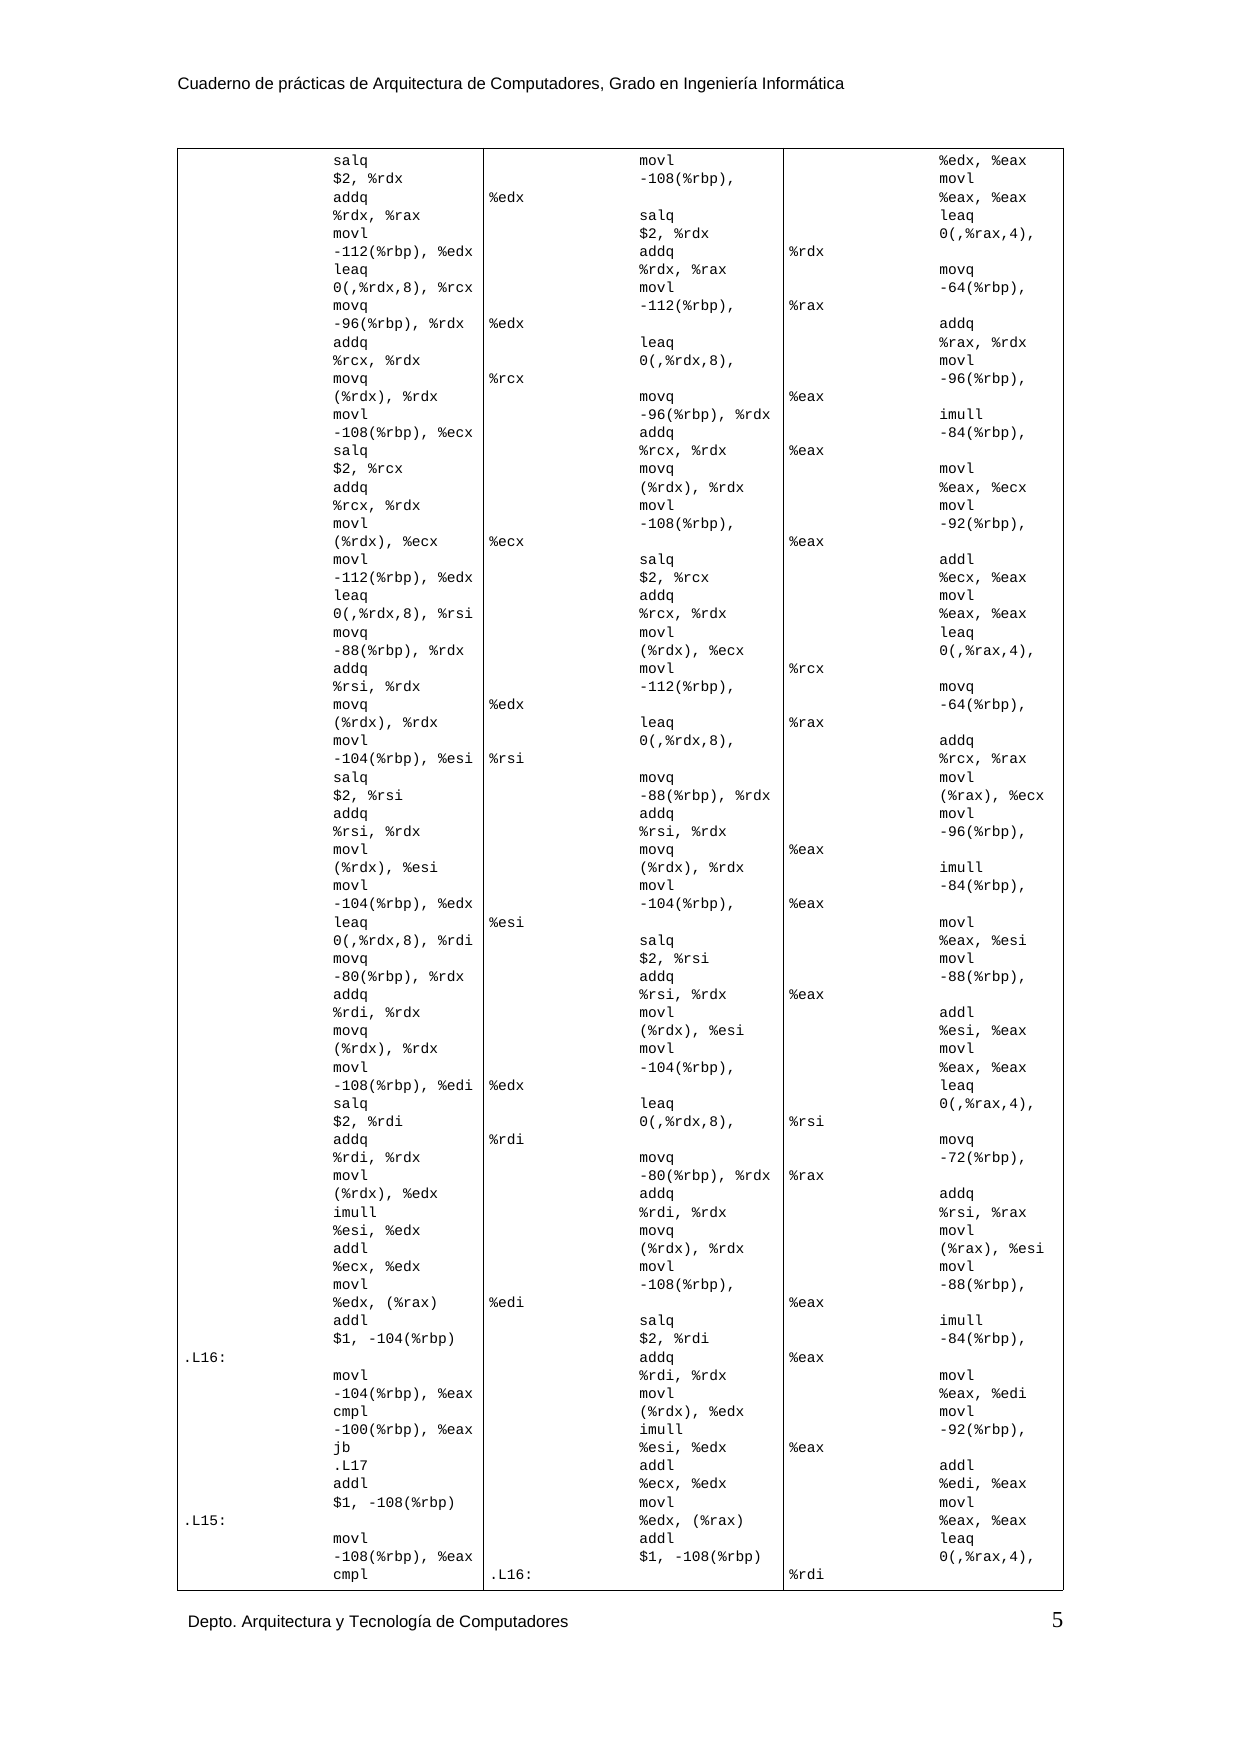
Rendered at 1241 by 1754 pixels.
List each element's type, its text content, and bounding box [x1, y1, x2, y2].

table_cell salq $2, %rdx addq %rdx, %rax movl -112(%rbp), %edx leaq 0(,%rdx,8), %rcx movq -96(%rbp), %rdx addq %rcx, %rdx movq (%rdx), %rdx movl -108(%rbp), %ecx salq $2, %rcx addq %rcx, %rdx movl (%rdx), %ecx movl -112(%rbp), %edx leaq 0(,%rdx,8), %rsi movq -88(%rbp), %rdx addq %rsi, %rdx movq (%rdx), %rdx movl -104(%rbp), %esi salq $2, %rsi addq %rsi, %rdx movl (%rdx), %esi movl -104(%rbp), %edx leaq 0(,%rdx,8), %rdi movq -80(%rbp), %rdx addq %rdi, %rdx movq (%rdx), %rdx movl -108(%rbp), %edi salq $2, %rdi addq %rdi, %rdx movl (%rdx), %edx imull %esi, %edx addl %ecx, %edx movl %edx, (%rax) addl $1, -104(%rbp) .L16: movl -104(%rbp), %eax cmpl -100(%rbp), %eax jb .L17 addl $1, -108(%rbp) .L15: movl -108(%rbp), %eax cmpl [178, 149, 483, 1589]
table_cell movl -108(%rbp), %edx salq $2, %rdx addq %rdx, %rax movl -112(%rbp), %edx leaq 0(,%rdx,8), %rcx movq -96(%rbp), %rdx addq %rcx, %rdx movq (%rdx), %rdx movl -108(%rbp), %ecx salq $2, %rcx addq %rcx, %rdx movl (%rdx), %ecx movl -112(%rbp), %edx leaq 0(,%rdx,8), %rsi movq -88(%rbp), %rdx addq %rsi, %rdx movq (%rdx), %rdx movl -104(%rbp), %esi salq $2, %rsi addq %rsi, %rdx movl (%rdx), %esi movl -104(%rbp), %edx leaq 0(,%rdx,8), %rdi movq -80(%rbp), %rdx addq %rdi, %rdx movq (%rdx), %rdx movl -108(%rbp), %edi salq $2, %rdi addq %rdi, %rdx movl (%rdx), %edx imull %esi, %edx addl %ecx, %edx movl %edx, (%rax) addl $1, -108(%rbp) .L16: [484, 149, 783, 1589]
table_cell %edx, %eax movl %eax, %eax leaq 0(,%rax,4), %rdx movq -64(%rbp), %rax addq %rax, %rdx movl -96(%rbp), %eax imull -84(%rbp), %eax movl %eax, %ecx movl -92(%rbp), %eax addl %ecx, %eax movl %eax, %eax leaq 0(,%rax,4), %rcx movq -64(%rbp), %rax addq %rcx, %rax movl (%rax), %ecx movl -96(%rbp), %eax imull -84(%rbp), %eax movl %eax, %esi movl -88(%rbp), %eax addl %esi, %eax movl %eax, %eax leaq 0(,%rax,4), %rsi movq -72(%rbp), %rax addq %rsi, %rax movl (%rax), %esi movl -88(%rbp), %eax imull -84(%rbp), %eax movl %eax, %edi movl -92(%rbp), %eax addl %edi, %eax movl %eax, %eax leaq 0(,%rax,4), %rdi [784, 149, 1063, 1589]
